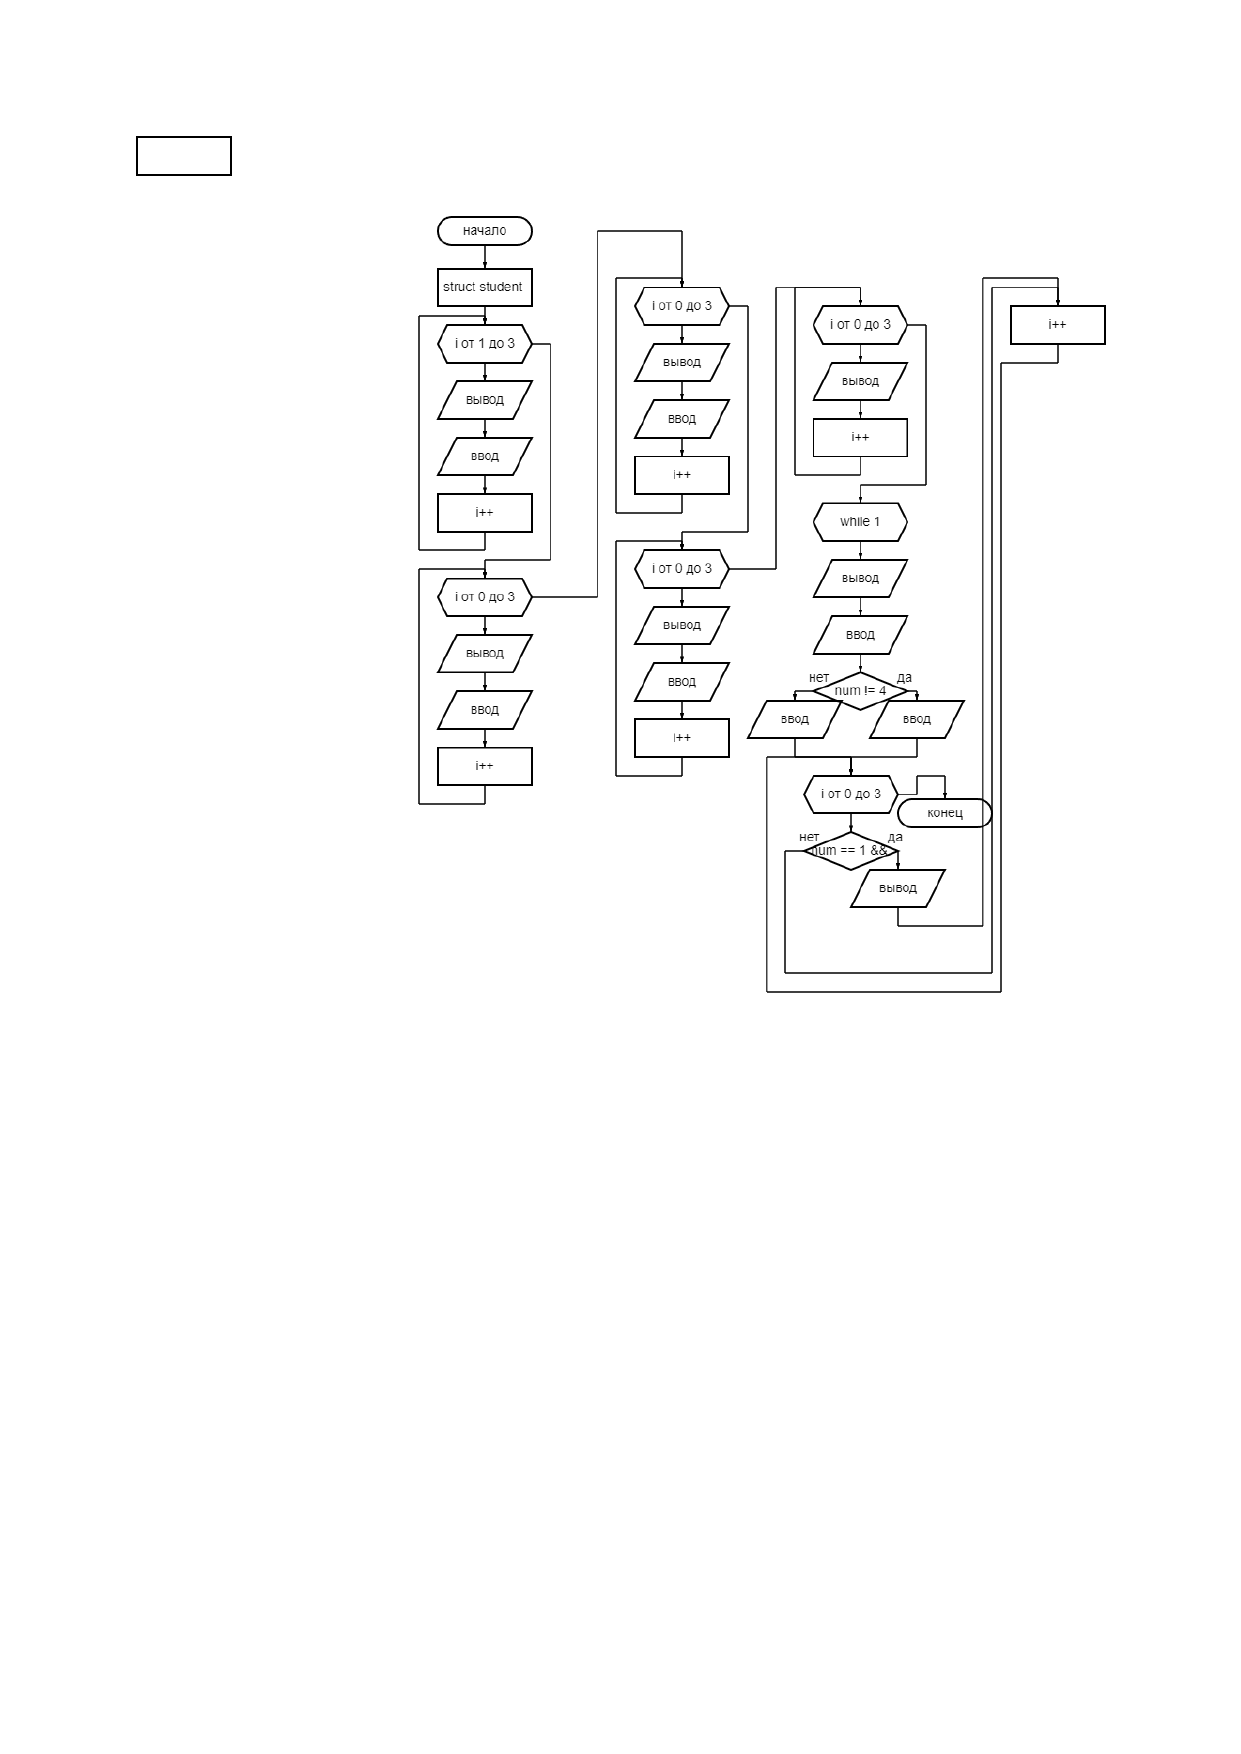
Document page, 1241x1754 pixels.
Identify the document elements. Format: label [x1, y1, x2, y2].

picture [118, 118, 1123, 1010]
